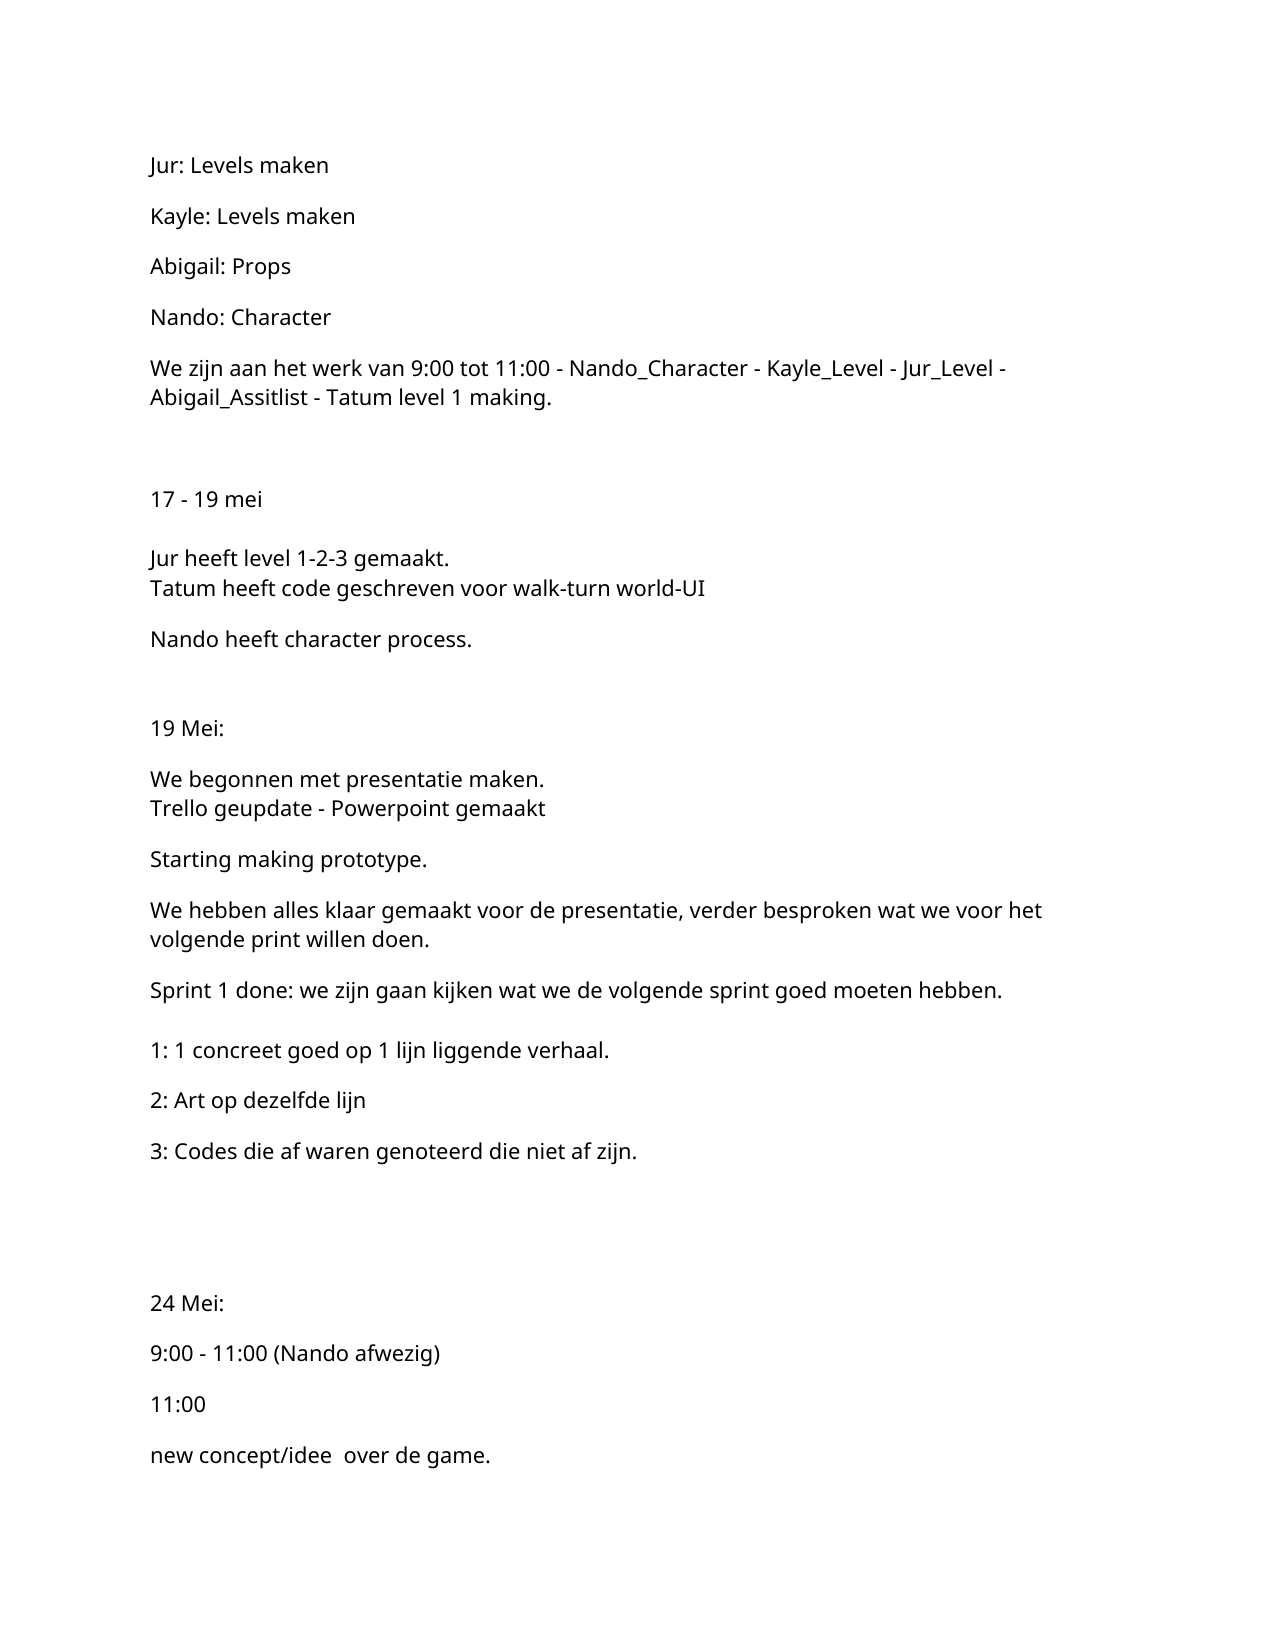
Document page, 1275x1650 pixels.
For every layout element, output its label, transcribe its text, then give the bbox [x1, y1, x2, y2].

text 24 Mei: [150, 1288, 1125, 1317]
text Nando heeft character process. 19 Mei: [150, 623, 1125, 743]
text We begonnen met presentatie maken. Trello geupdate - Powerpoint gemaakt [150, 763, 1125, 823]
text We hebben alles klaar gemaakt voor de presentatie, verder besproken wat we voor het volgende print willen doen. [150, 894, 1125, 954]
text Abigail: Props [150, 251, 1125, 281]
text 3: Codes die af waren genoteerd die niet af zijn. [150, 1136, 1125, 1166]
text 2: Art op dezelfde lijn [150, 1085, 1125, 1115]
text Nando: Character [150, 302, 1125, 332]
text Kayle: Levels maken [150, 201, 1125, 230]
text 11:00 [150, 1389, 1125, 1419]
text We zijn aan het werk van 9:00 tot 11:00 - Nando_Character - Kayle_Level - Jur_Level - Abigail_Assitlist - Tatum level 1 making. [150, 352, 1125, 412]
text new concept/idee over de game. [150, 1439, 1125, 1469]
text Starting making prototype. [150, 844, 1125, 874]
text Jur: Levels maken [150, 150, 1125, 180]
text Sprint 1 done: we zijn gaan kijken wat we de volgende sprint goed moeten hebben. 1: 1 concreet goed op 1 lijn liggende verhaal. [150, 975, 1125, 1064]
text 9:00 - 11:00 (Nando afwezig) [150, 1338, 1125, 1368]
text 17 - 19 mei Jur heeft level 1-2-3 gemaakt. Tatum heeft code geschreven voor walk-turn world-UI [150, 483, 1125, 603]
